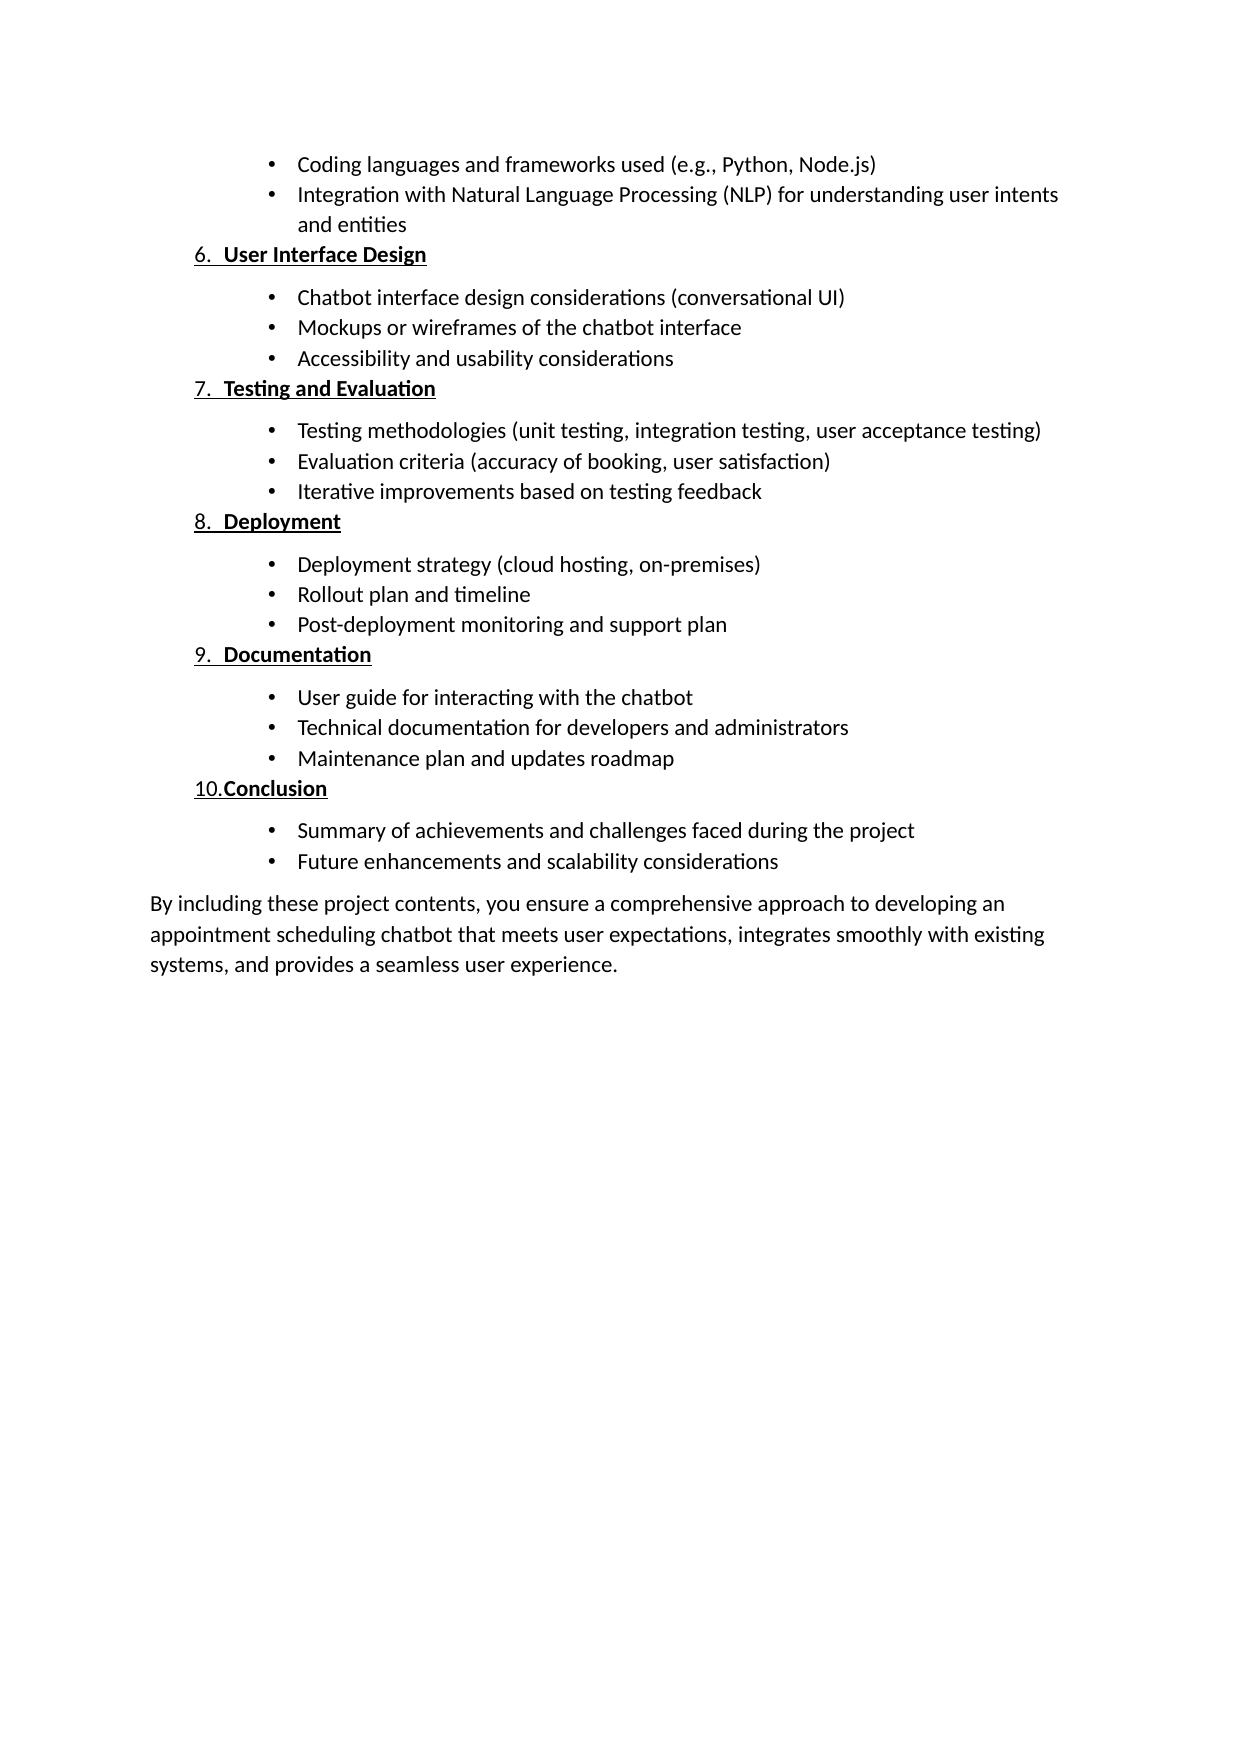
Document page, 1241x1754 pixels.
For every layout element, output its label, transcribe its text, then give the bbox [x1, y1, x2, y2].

list Documentation [194, 641, 1090, 669]
list Summary of achievements and challenges faced during the project [268, 817, 1090, 845]
list Deployment strategy (cloud hosting, on-premises) [268, 550, 1090, 578]
list Evaluation criteria (accuracy of booking, user satisfaction) [268, 447, 1090, 475]
list Integration with Natural Language Processing (NLP) for understanding user intents and entities [268, 180, 1090, 238]
list Maintenance plan and updates roadmap [268, 744, 1090, 772]
list Deployment [194, 507, 1090, 535]
list Testing methodologies (unit testing, integration testing, user acceptance testing) [268, 417, 1090, 445]
list Post-deployment monitoring and support plan [268, 610, 1090, 638]
list Future enhancements and scalability considerations [268, 847, 1090, 875]
text By including these project contents, you ensure a comprehensive approach to developing an appointment scheduling chatbot that meets user expectations, integrates smoothly with existing systems, and provides a seamless user experience. [150, 889, 1090, 978]
list Technical documentation for developers and administrators [268, 713, 1090, 742]
list Rollout plan and timeline [268, 580, 1090, 608]
list Testing and Evaluation [194, 374, 1090, 402]
list Accessibility and usability considerations [268, 344, 1090, 372]
list User Interface Design [194, 241, 1090, 269]
list Mockups or wireframes of the chatbot interface [268, 313, 1090, 342]
list Coding languages and frameworks used (e.g., Python, Node.js) [268, 150, 1090, 178]
list Chatbot interface design considerations (conversational UI) [268, 283, 1090, 311]
list Conclusion [194, 774, 1090, 802]
list Iterative improvements based on testing feedback [268, 477, 1090, 505]
list User guide for interacting with the chatbot [268, 683, 1090, 711]
